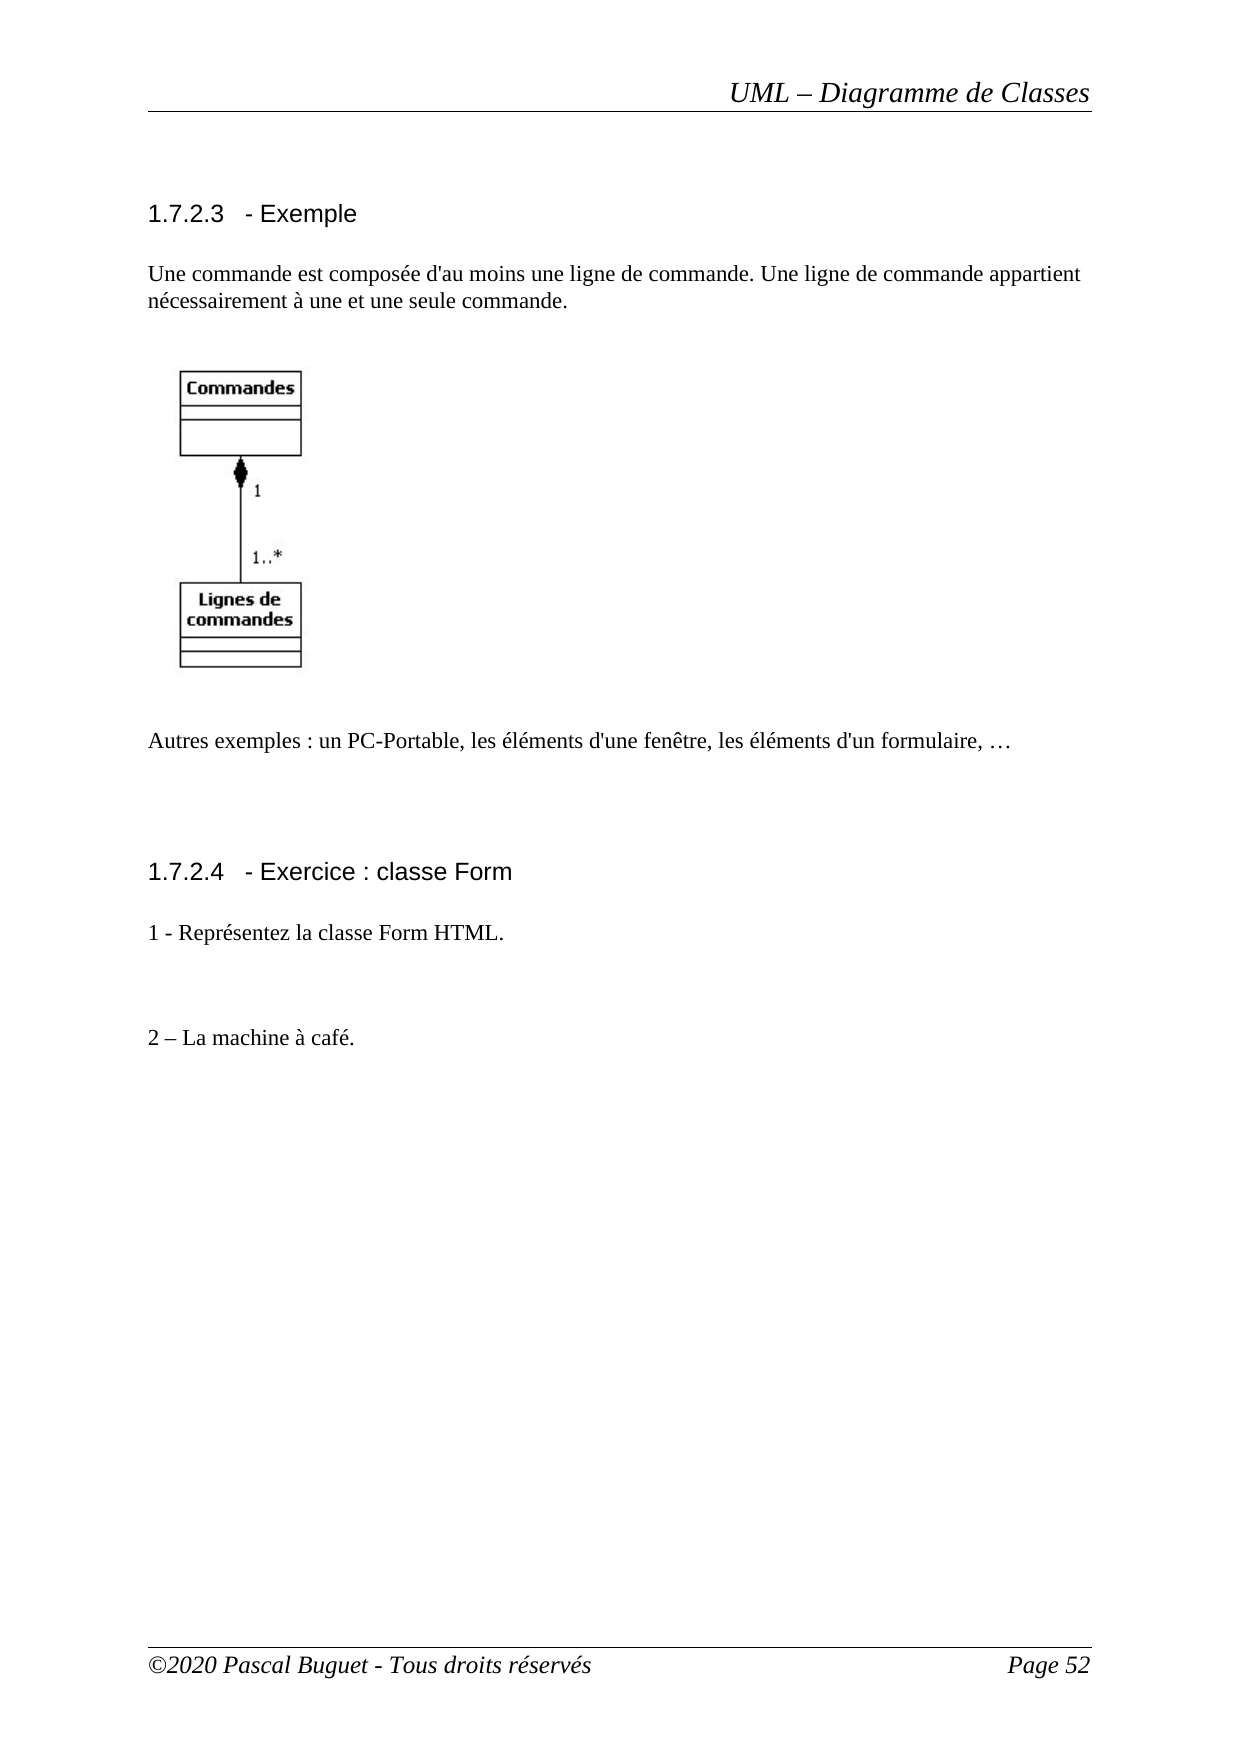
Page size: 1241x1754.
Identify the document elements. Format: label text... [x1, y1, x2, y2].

subtitle - Exercice : classe Form [148, 857, 1092, 886]
text Autres exemples : un PC-Portable, les éléments d'une fenêtre, les éléments d'un formulaire, … [148, 727, 1092, 753]
text 1 - Représentez la classe Form HTML. [148, 918, 1092, 945]
subtitle - Exemple [148, 199, 1092, 228]
text 2 – La machine à café. [148, 1024, 1092, 1050]
text Une commande est composée d'au moins une ligne de commande. Une ligne de commande appartient nécessairement à une et une seule commande. [148, 260, 1092, 313]
